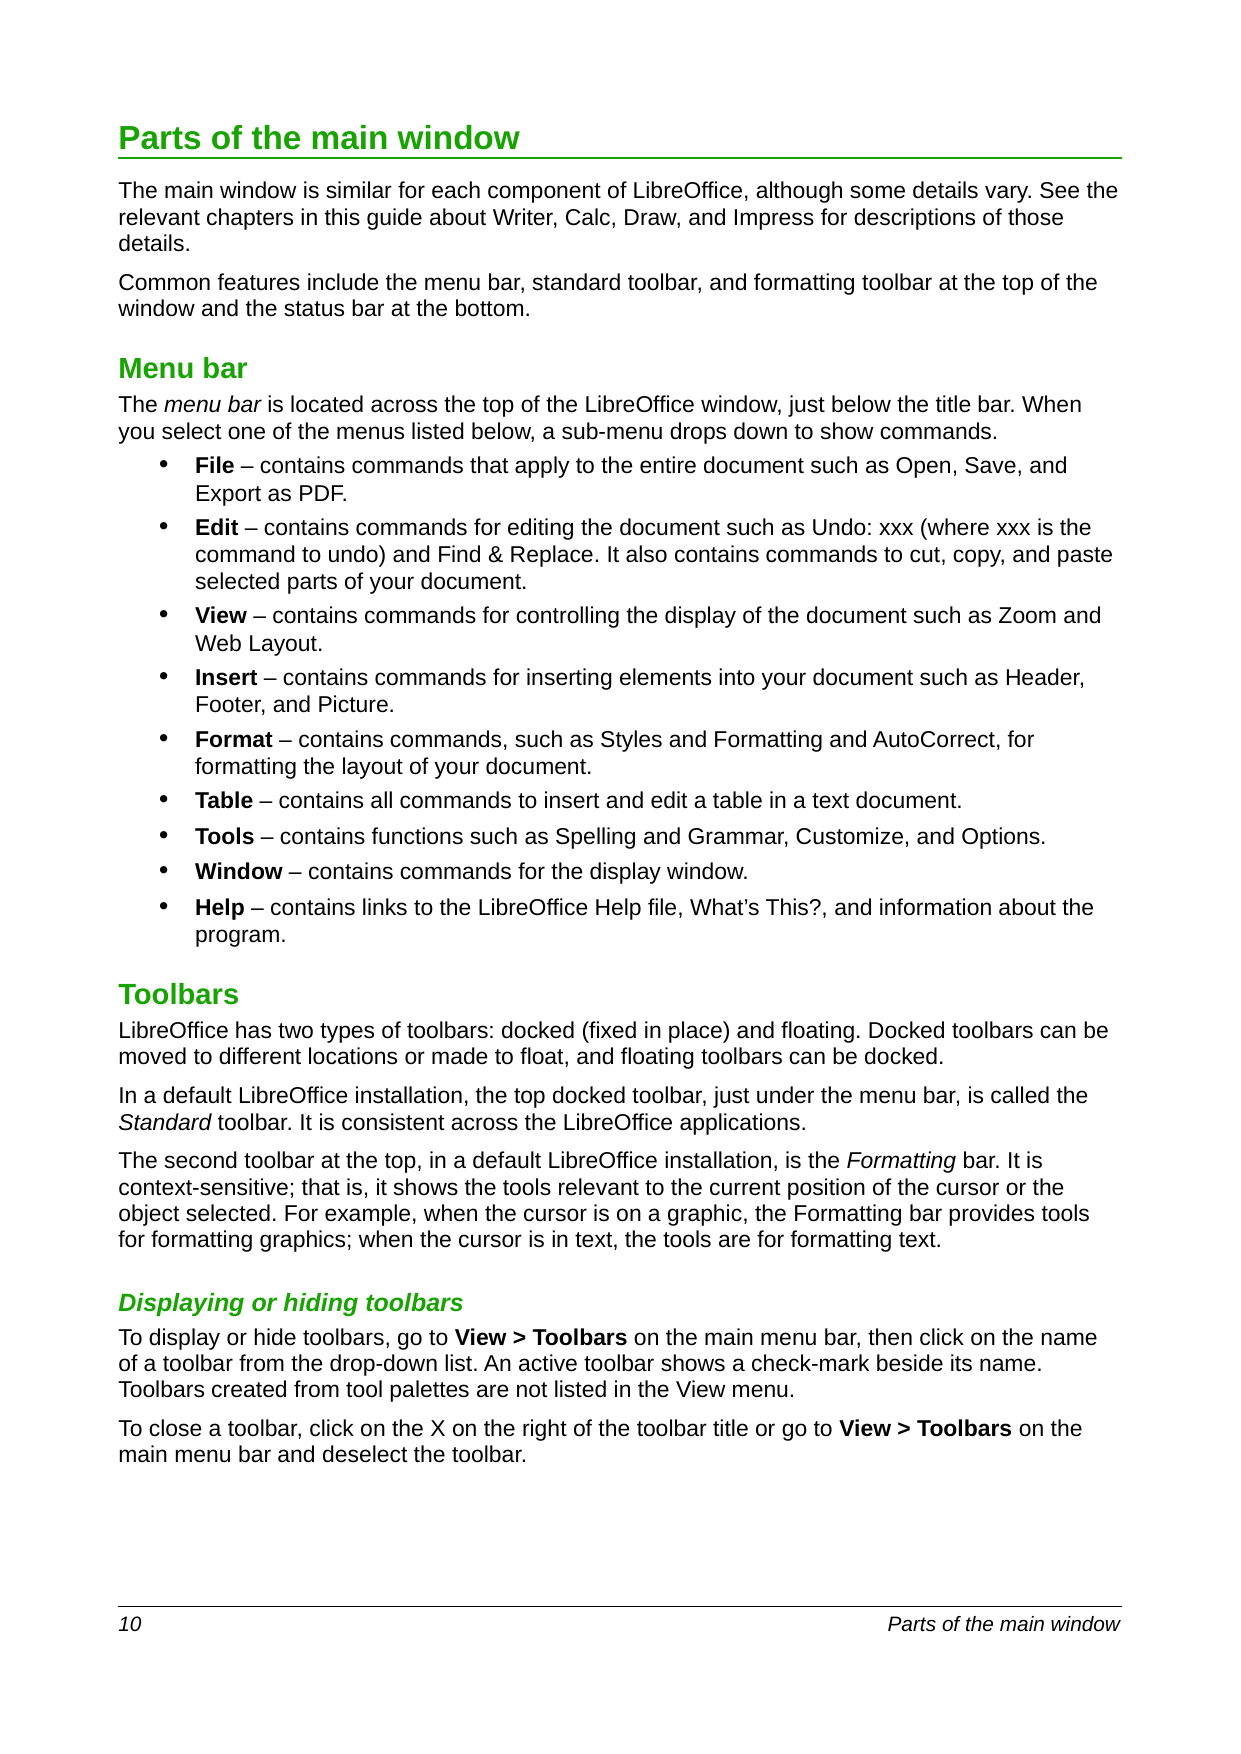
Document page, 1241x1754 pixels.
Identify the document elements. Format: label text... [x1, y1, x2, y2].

list Window – contains commands for the display window. [156, 857, 1122, 886]
text LibreOffice has two types of toolbars: docked (fixed in place) and floating. Docked toolbars can be moved to different locations or made to float, and floating toolbars can be docked. [118, 1017, 1122, 1070]
list File – contains commands that apply to the entire document such as Open, Save, and Export as PDF. [156, 451, 1122, 506]
list Format – contains commands, such as Styles and Formatting and AutoCorrect, for formatting the layout of your document. [156, 724, 1122, 779]
text To display or hide toolbars, go to View > Toolbars on the main menu bar, then click on the name of a toolbar from the drop-down list. An active toolbar shows a check-mark beside its name. Toolbars created from tool palettes are not listed in the View menu. [118, 1323, 1122, 1403]
list The menu bar is located across the top of the LibreOffice window, just below the title bar. When you select one of the menus listed below, a sub-menu drops down to show commands. [118, 391, 1122, 444]
list Tools – contains functions such as Spelling and Grammar, Customize, and Options. [156, 821, 1122, 850]
text Common features include the menu bar, standard toolbar, and formatting toolbar at the top of the window and the status bar at the bottom. [118, 269, 1122, 322]
subtitle Parts of the main window [118, 118, 1122, 157]
text The main window is similar for each component of LibreOffice, although some details vary. See the relevant chapters in this guide about Writer, Calc, Draw, and Impress for descriptions of those details. [118, 177, 1122, 257]
list Insert – contains commands for inserting elements into your document such as Header, Footer, and Picture. [156, 662, 1122, 718]
subtitle Menu bar [118, 351, 1122, 385]
list Edit – contains commands for editing the document such as Undo: xxx (where xxx is the command to undo) and Find & Replace. It also contains commands to cut, copy, and paste selected parts of your document. [156, 512, 1122, 594]
list Help – contains links to the LibreOffice Help file, What’s This?, and information about the program. [156, 892, 1122, 947]
list View – contains commands for controlling the display of the document such as Zoom and Web Layout. [156, 600, 1122, 656]
subtitle Toolbars [118, 977, 1122, 1011]
text The second toolbar at the top, in a default LibreOffice installation, is the Formatting bar. It is context-sensitive; that is, it shows the tools relevant to the current position of the cursor or the object selected. For example, when the cursor is on a graphic, the Formatting bar provides tools for formatting graphics; when the cursor is in text, the tools are for formatting text. [118, 1147, 1122, 1253]
text To close a toolbar, click on the X on the right of the toolbar title or go to View > Toolbars on the main menu bar and deselect the toolbar. [118, 1415, 1122, 1468]
text In a default LibreOffice installation, the top docked toolbar, just under the menu bar, is called the Standard toolbar. It is consistent across the LibreOffice applications. [118, 1082, 1122, 1135]
list Table – contains all commands to insert and edit a table in a text document. [156, 786, 1122, 815]
subtitle Displaying or hiding toolbars [118, 1288, 1122, 1317]
